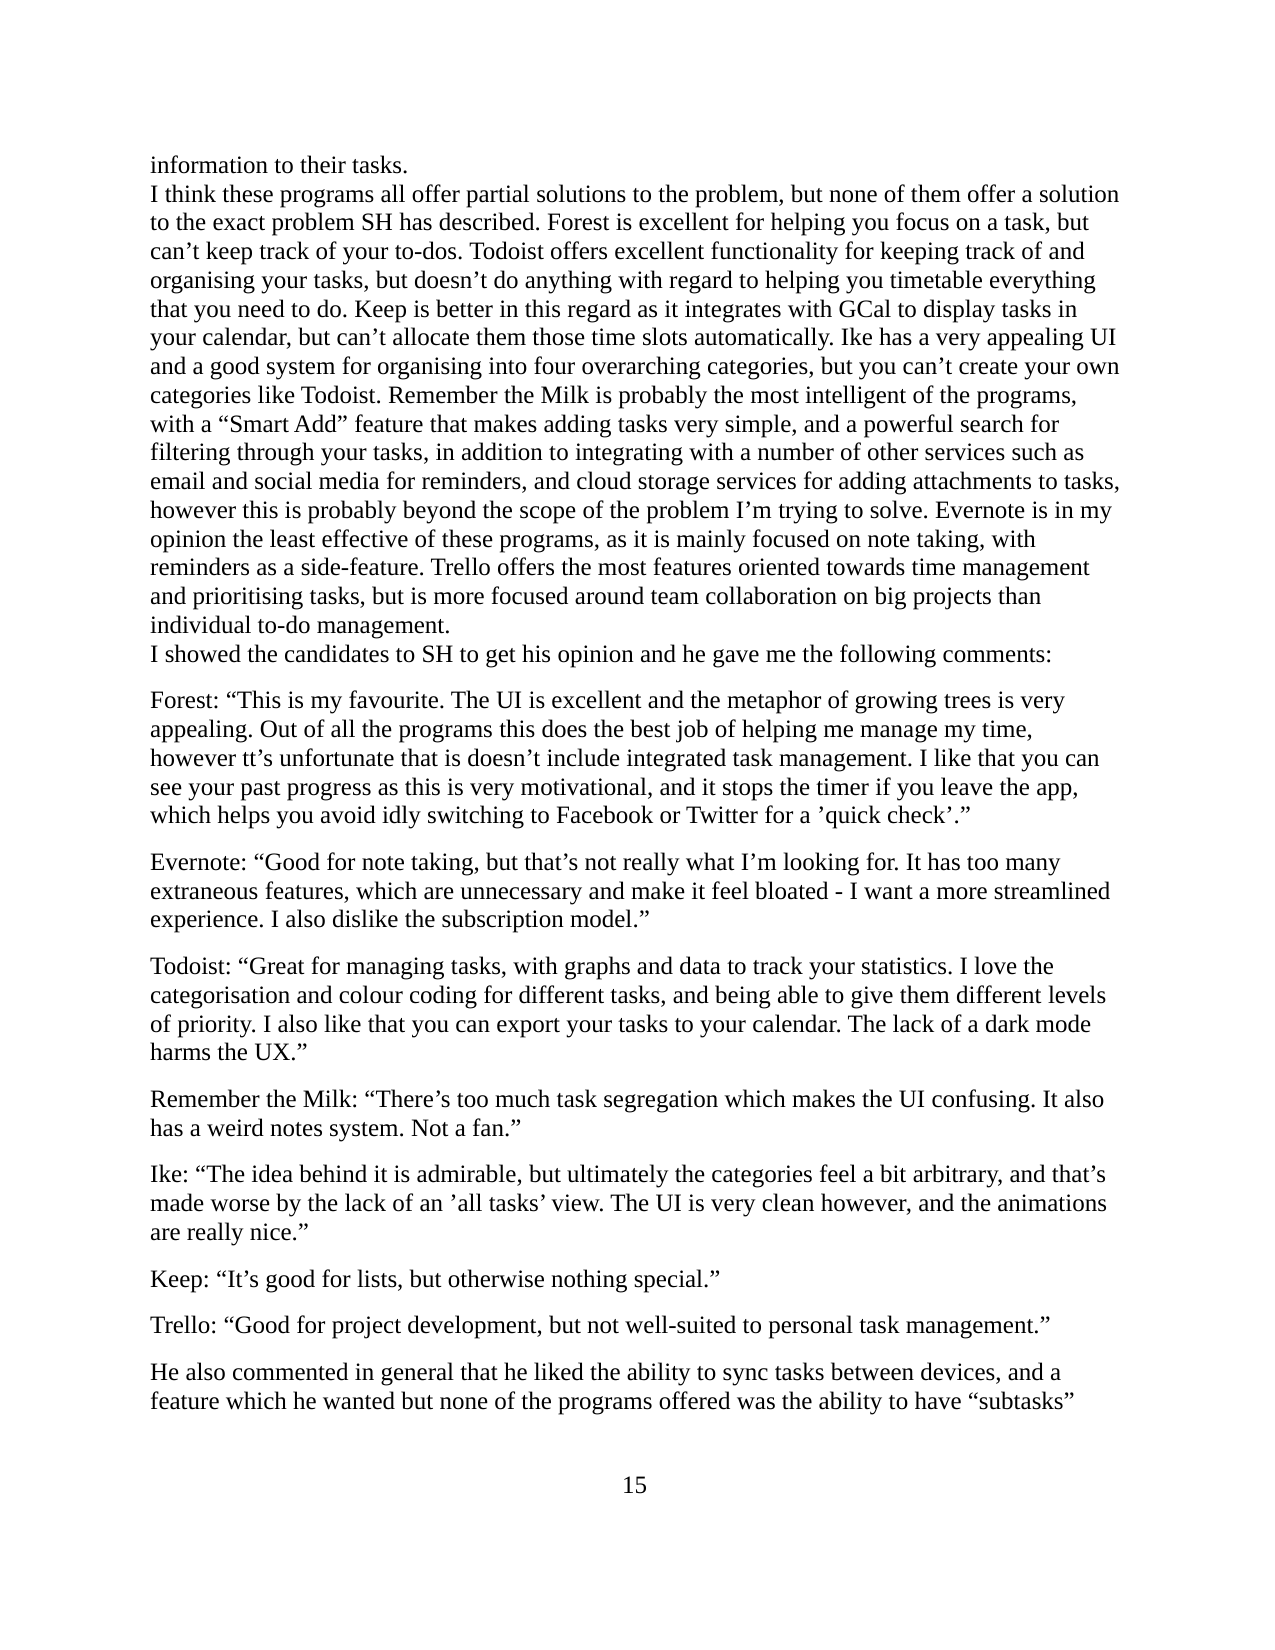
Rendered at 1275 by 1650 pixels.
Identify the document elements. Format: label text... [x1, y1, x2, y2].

text Trello: “Good for project development, but not well-suited to personal task management.” [150, 1310, 1125, 1339]
text Todoist: “Great for managing tasks, with graphs and data to track your statistics. I love the categorisation and colour coding for different tasks, and being able to give them different levels of priority. I also like that you can export your tasks to your calendar. The lack of a dark mode harms the UX.” [150, 951, 1125, 1066]
text Evernote: “Good for note taking, but that’s not really what I’m looking for. It has too many extraneous features, which are unnecessary and make it feel bloated - I want a more streamlined experience. I also dislike the subscription model.” [150, 847, 1125, 933]
text Remember the Milk: “There’s too much task segregation which makes the UI confusing. It also has a weird notes system. Not a fan.” [150, 1084, 1125, 1142]
text information to their tasks. I think these programs all offer partial solutions to the problem, but none of them offer a solution to the exact problem SH has described. Forest is excellent for helping you focus on a task, but can’t keep track of your to-dos. Todoist offers excellent functionality for keeping track of and organising your tasks, but doesn’t do anything with regard to helping you timetable everything that you need to do. Keep is better in this regard as it integrates with GCal to display tasks in your calendar, but can’t allocate them those time slots automatically. Ike has a very appealing UI and a good system for organising into four overarching categories, but you can’t create your own categories like Todoist. Remember the Milk is probably the most intelligent of the programs, with a “Smart Add” feature that makes adding tasks very simple, and a powerful search for filtering through your tasks, in addition to integrating with a number of other services such as email and social media for reminders, and cloud storage services for adding attachments to tasks, however this is probably beyond the scope of the problem I’m trying to solve. Evernote is in my opinion the least effective of these programs, as it is mainly focused on note taking, with reminders as a side-feature. Trello offers the most features oriented towards time management and prioritising tasks, but is more focused around team collaboration on big projects than individual to-do management. I showed the candidates to SH to get his opinion and he gave me the following comments: [150, 150, 1125, 667]
text Ike: “The idea behind it is admirable, but ultimately the categories feel a bit arbitrary, and that’s made worse by the lack of an ’all tasks’ view. The UI is very clean however, and the animations are really nice.” [150, 1159, 1125, 1246]
text He also commented in general that he liked the ability to sync tasks between devices, and a feature which he wanted but none of the programs offered was the ability to have “subtasks” [150, 1357, 1125, 1414]
text Forest: “This is my favourite. The UI is excellent and the metaphor of growing trees is very appealing. Out of all the programs this does the best job of helping me manage my time, however tt’s unfortunate that is doesn’t include integrated task management. I like that you can see your past progress as this is very motivational, and it stops the timer if you leave the app, which helps you avoid idly switching to Facebook or Twitter for a ’quick check’.” [150, 685, 1125, 829]
text Keep: “It’s good for lists, but otherwise nothing special.” [150, 1264, 1125, 1292]
